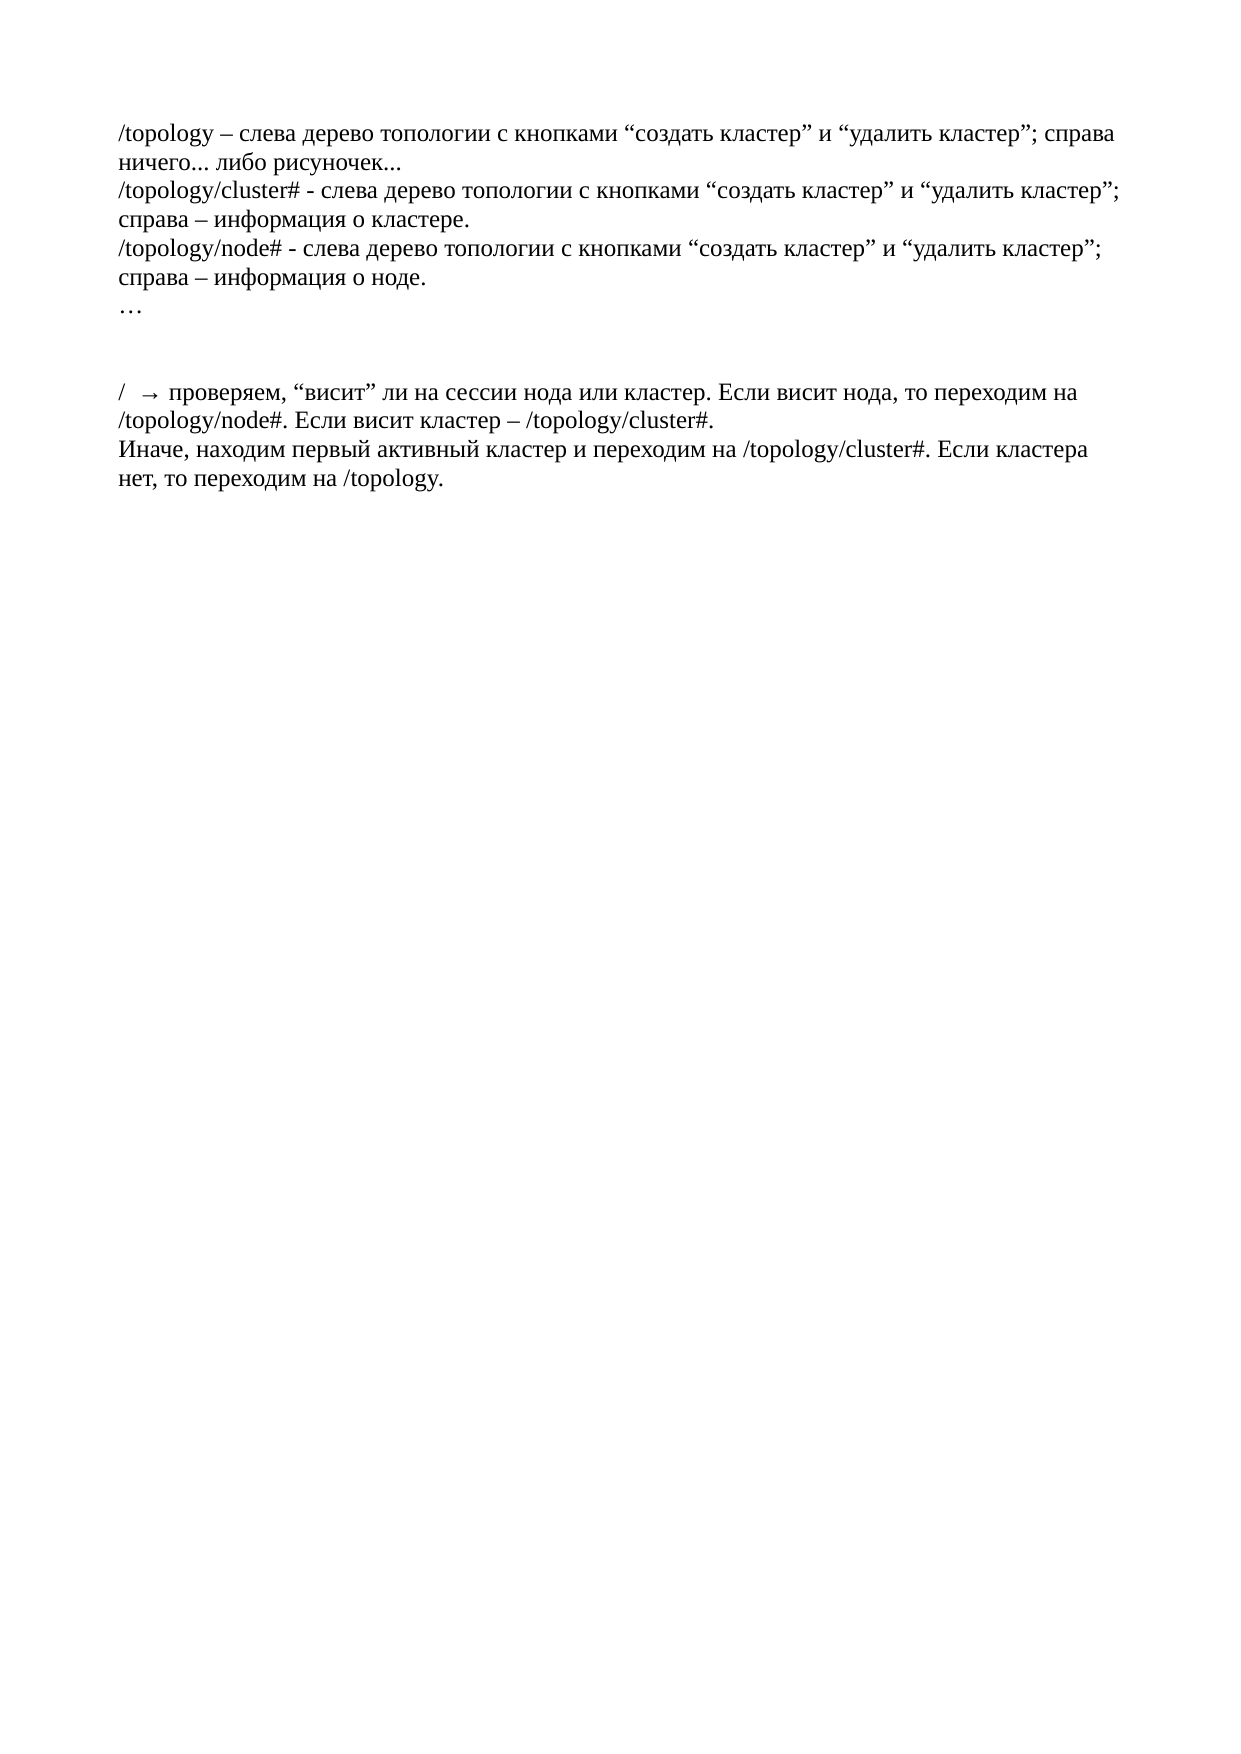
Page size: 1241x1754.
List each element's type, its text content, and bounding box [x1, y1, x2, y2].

text Иначе, находим первый активный кластер и переходим на /topology/cluster#. Если кластера нет, то переходим на /topology. [118, 434, 1122, 492]
text /topology/node# - слева дерево топологии с кнопками “создать кластер” и “удалить кластер”; справа – информация о ноде. [118, 233, 1122, 291]
text /topology – слева дерево топологии с кнопками “создать кластер” и “удалить кластер”; справа ничего... либо рисуночек... [118, 118, 1122, 176]
text … [118, 291, 1122, 319]
text /topology/cluster# - слева дерево топологии с кнопками “создать кластер” и “удалить кластер”; справа – информация о кластере. [118, 176, 1122, 233]
text / → проверяем, “висит” ли на сессии нода или кластер. Если висит нода, то переходим на /topology/node#. Если висит кластер – /topology/cluster#. [118, 377, 1122, 434]
